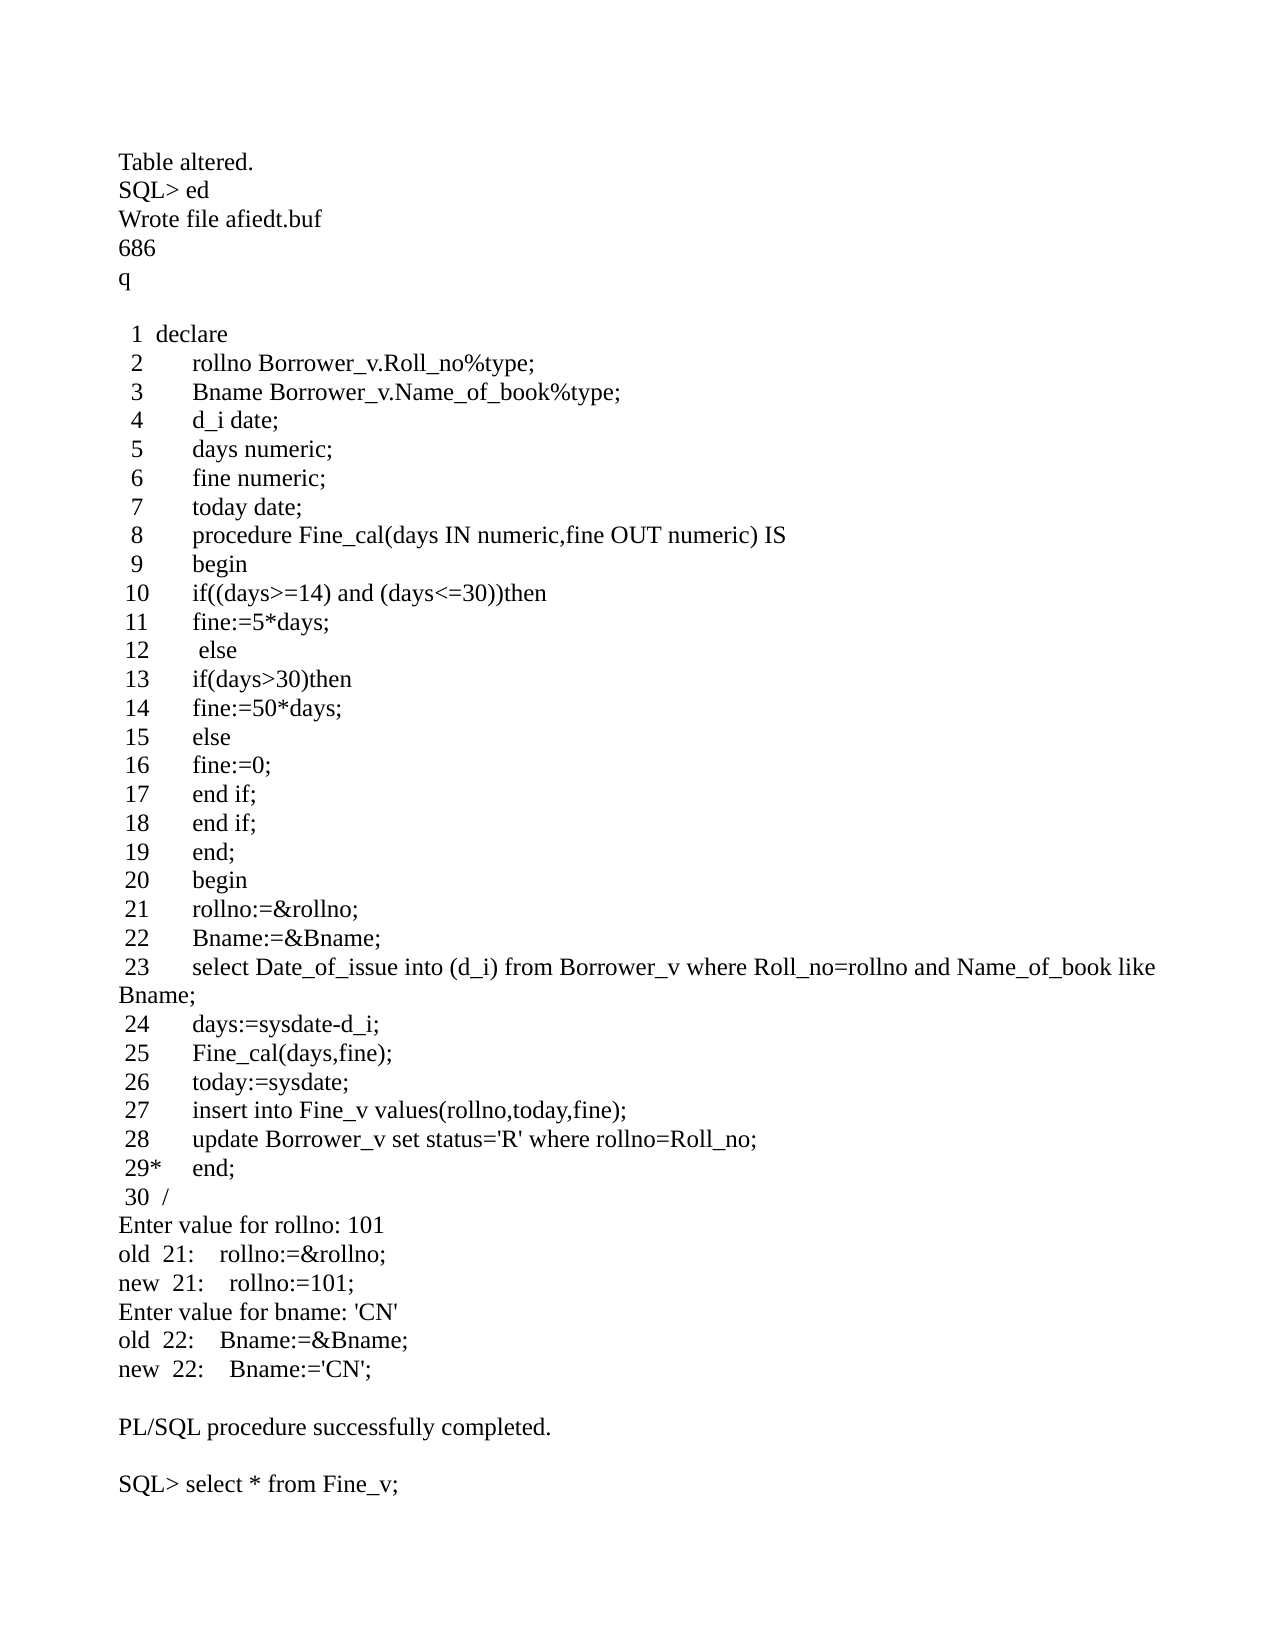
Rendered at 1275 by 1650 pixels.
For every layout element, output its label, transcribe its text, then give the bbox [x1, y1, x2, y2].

text 13 if(days>30)then [118, 664, 1157, 693]
text 686 [118, 233, 1157, 262]
text PL/SQL procedure successfully completed. [118, 1412, 1157, 1441]
text 27 insert into Fine_v values(rollno,today,fine); [118, 1096, 1157, 1124]
text 22 Bname:=&Bname; [118, 923, 1157, 952]
text Enter value for rollno: 101 [118, 1211, 1157, 1239]
text SQL> ed [118, 176, 1157, 204]
text 9 begin [118, 549, 1157, 578]
text 10 if((days>=14) and (days<=30))then [118, 578, 1157, 607]
text 15 else [118, 722, 1157, 751]
text Table altered. [118, 147, 1157, 176]
text 20 begin [118, 866, 1157, 894]
text 1 declare [118, 319, 1157, 348]
text 24 days:=sysdate-d_i; [118, 1009, 1157, 1038]
text 2 rollno Borrower_v.Roll_no%type; [118, 348, 1157, 377]
text 21 rollno:=&rollno; [118, 894, 1157, 923]
text 14 fine:=50*days; [118, 693, 1157, 722]
text 7 today date; [118, 492, 1157, 521]
text 12 else [118, 636, 1157, 664]
text old 22: Bname:=&Bname; [118, 1326, 1157, 1354]
text 17 end if; [118, 779, 1157, 808]
text Enter value for bname: 'CN' [118, 1297, 1157, 1326]
text 18 end if; [118, 808, 1157, 837]
text new 22: Bname:='CN'; [118, 1354, 1157, 1383]
text 30 / [118, 1182, 1157, 1211]
text 29* end; [118, 1153, 1157, 1182]
text 8 procedure Fine_cal(days IN numeric,fine OUT numeric) IS [118, 521, 1157, 549]
text new 21: rollno:=101; [118, 1268, 1157, 1297]
text 28 update Borrower_v set status='R' where rollno=Roll_no; [118, 1124, 1157, 1153]
text 16 fine:=0; [118, 751, 1157, 779]
text 11 fine:=5*days; [118, 607, 1157, 636]
text 19 end; [118, 837, 1157, 866]
text 23 select Date_of_issue into (d_i) from Borrower_v where Roll_no=rollno and Name_of_book like Bname; [118, 952, 1157, 1009]
text 3 Bname Borrower_v.Name_of_book%type; [118, 377, 1157, 406]
text Wrote file afiedt.buf [118, 204, 1157, 233]
text 5 days numeric; [118, 434, 1157, 463]
text 25 Fine_cal(days,fine); [118, 1038, 1157, 1067]
text q [118, 262, 1157, 291]
text 26 today:=sysdate; [118, 1067, 1157, 1096]
text 6 fine numeric; [118, 463, 1157, 492]
text old 21: rollno:=&rollno; [118, 1239, 1157, 1268]
text SQL> select * from Fine_v; [118, 1469, 1157, 1498]
text 4 d_i date; [118, 406, 1157, 434]
